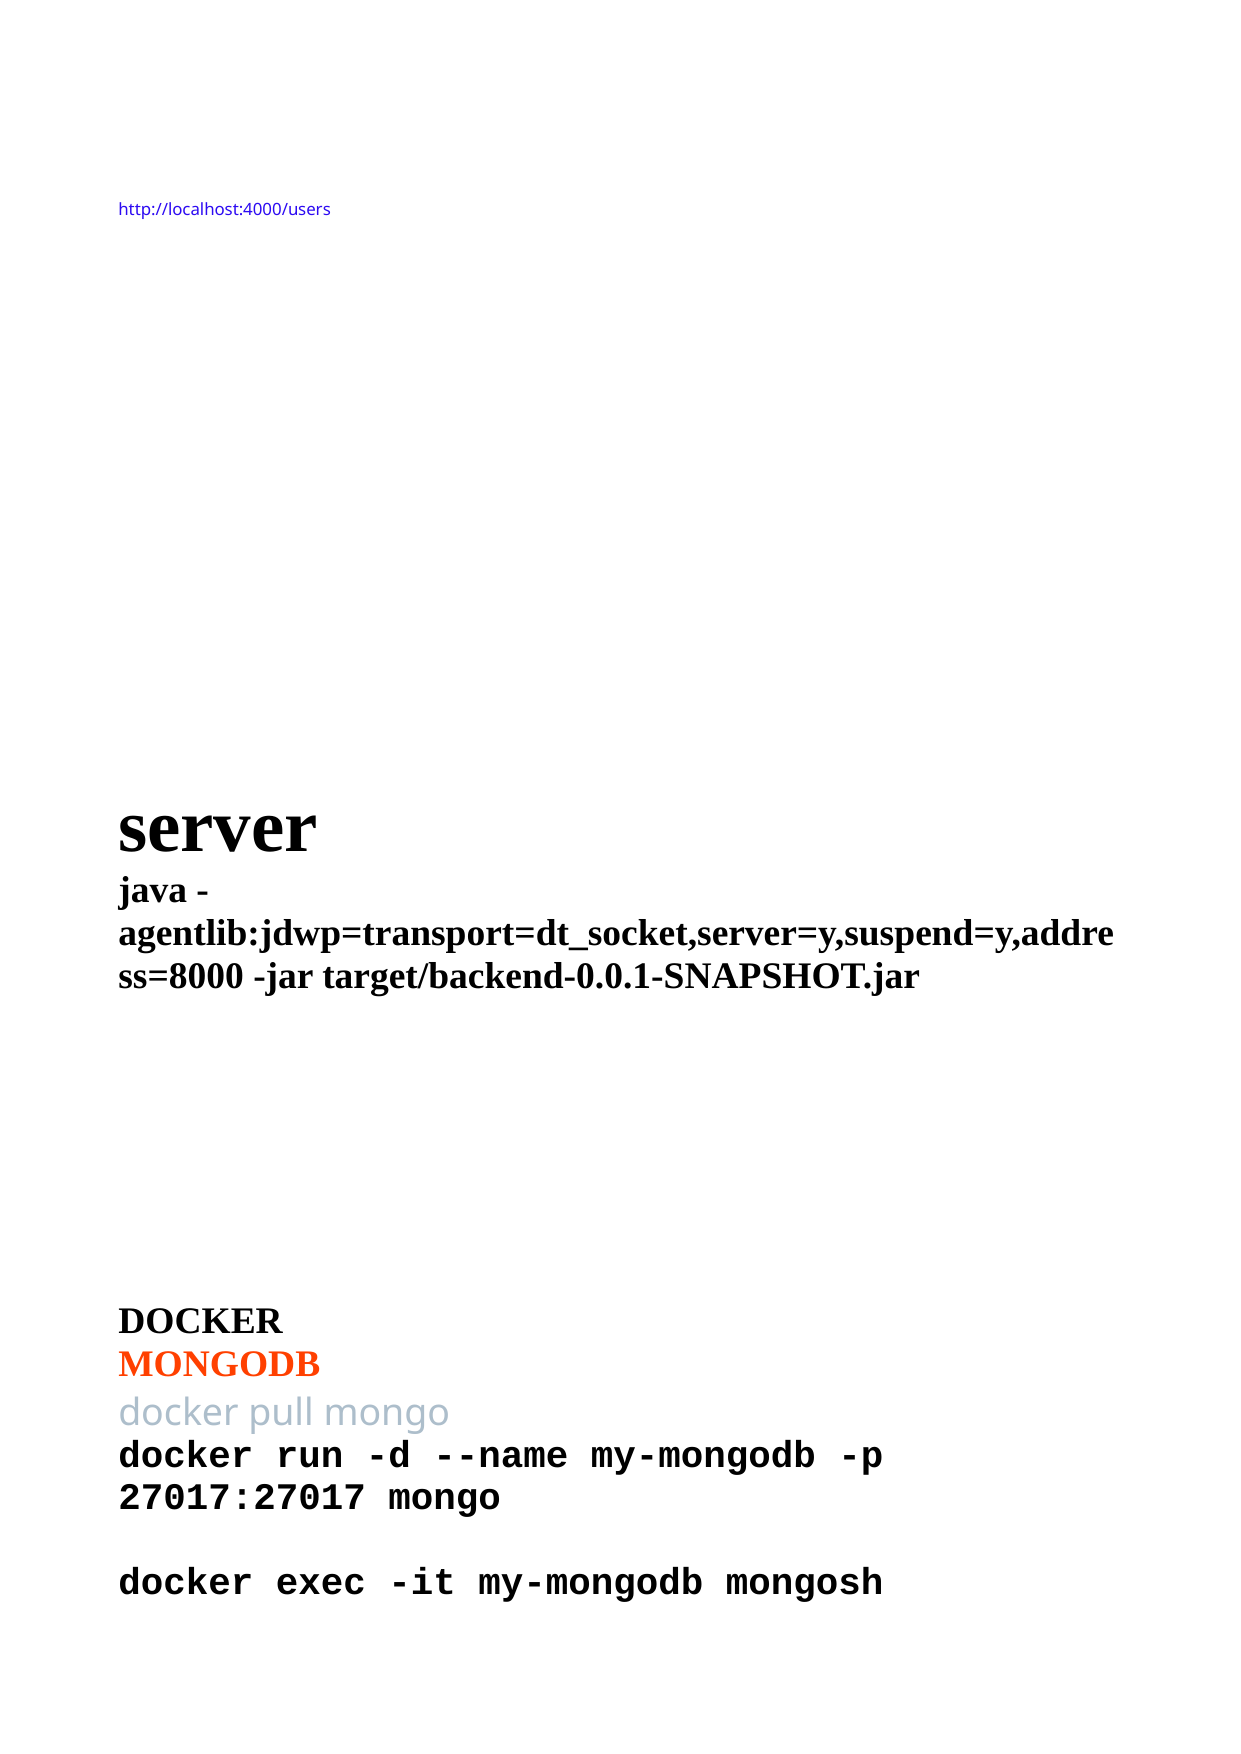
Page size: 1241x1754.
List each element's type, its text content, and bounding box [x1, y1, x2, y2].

text docker run -d --name my-mongodb -p [118, 1436, 1122, 1478]
text docker exec -it my-mongodb mongosh [118, 1563, 1122, 1606]
text docker pull mongo [118, 1385, 1122, 1436]
text MONGODB [118, 1342, 1122, 1385]
text http://localhost:4000/users [118, 198, 1122, 221]
text java -agentlib:jdwp=transport=dt_socket,server=y,suspend=y,address=8000 -jar target/backend-0.0.1-SNAPSHOT.jar [118, 867, 1122, 997]
text server [118, 781, 1122, 867]
text 27017:27017 mongo [118, 1478, 1122, 1521]
text DOCKER [118, 1299, 1122, 1342]
